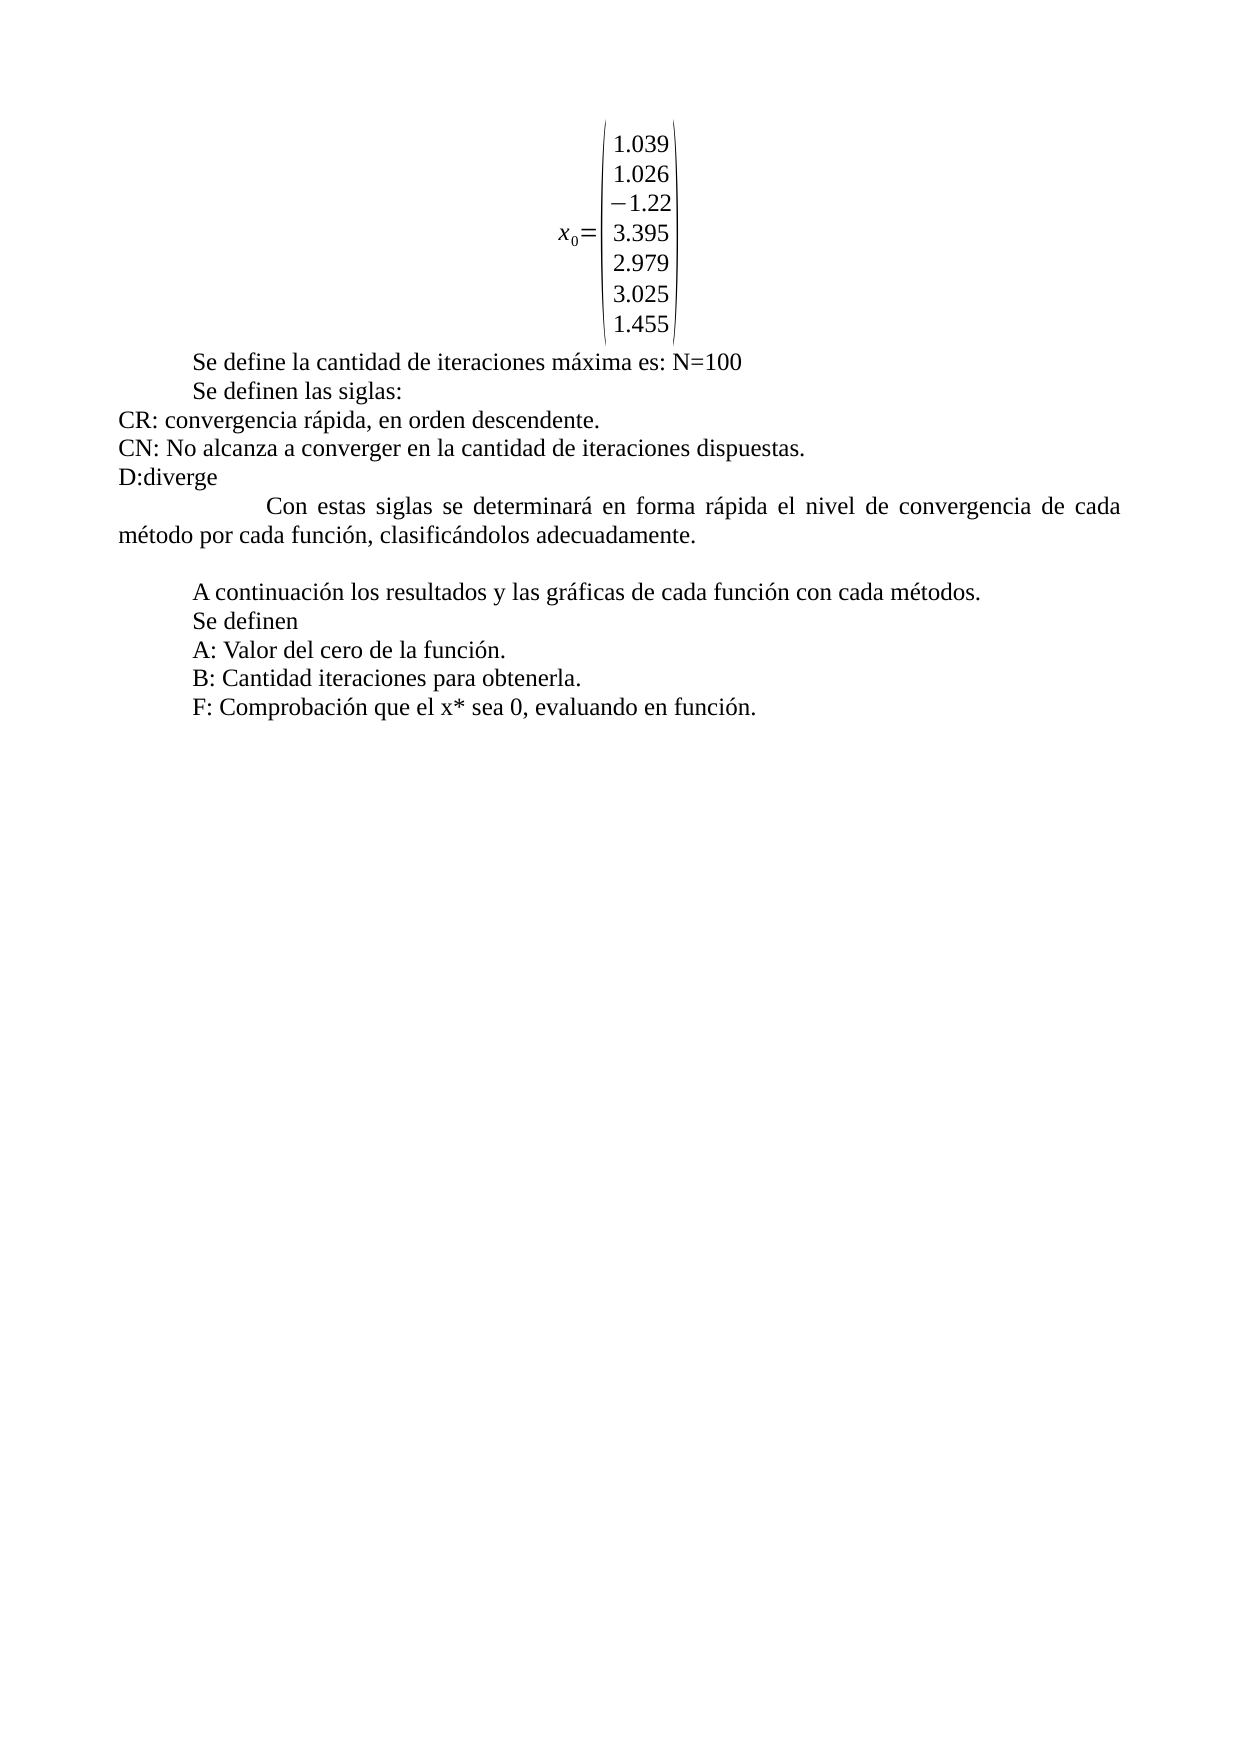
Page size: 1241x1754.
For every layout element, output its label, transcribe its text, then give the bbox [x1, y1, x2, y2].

text CN: No alcanza a converger en la cantidad de iteraciones dispuestas. [118, 433, 1122, 462]
text A: Valor del cero de la función. [118, 635, 1122, 663]
text B: Cantidad iteraciones para obtenerla. [118, 663, 1122, 692]
text A continuación los resultados y las gráficas de cada función con cada métodos. [118, 577, 1122, 606]
text Se definen [118, 606, 1122, 635]
text Con estas siglas se determinará en forma rápida el nivel de convergencia de cada método por cada función, clasificándolos adecuadamente. [118, 491, 1122, 548]
text Se define la cantidad de iteraciones máxima es: N=100 [118, 347, 1122, 376]
text F: Comprobación que el x* sea 0, evaluando en función. [118, 692, 1122, 721]
text Se definen las siglas: [118, 376, 1122, 405]
text D:diverge [118, 462, 1122, 491]
text CR: convergencia rápida, en orden descendente. [118, 405, 1122, 433]
